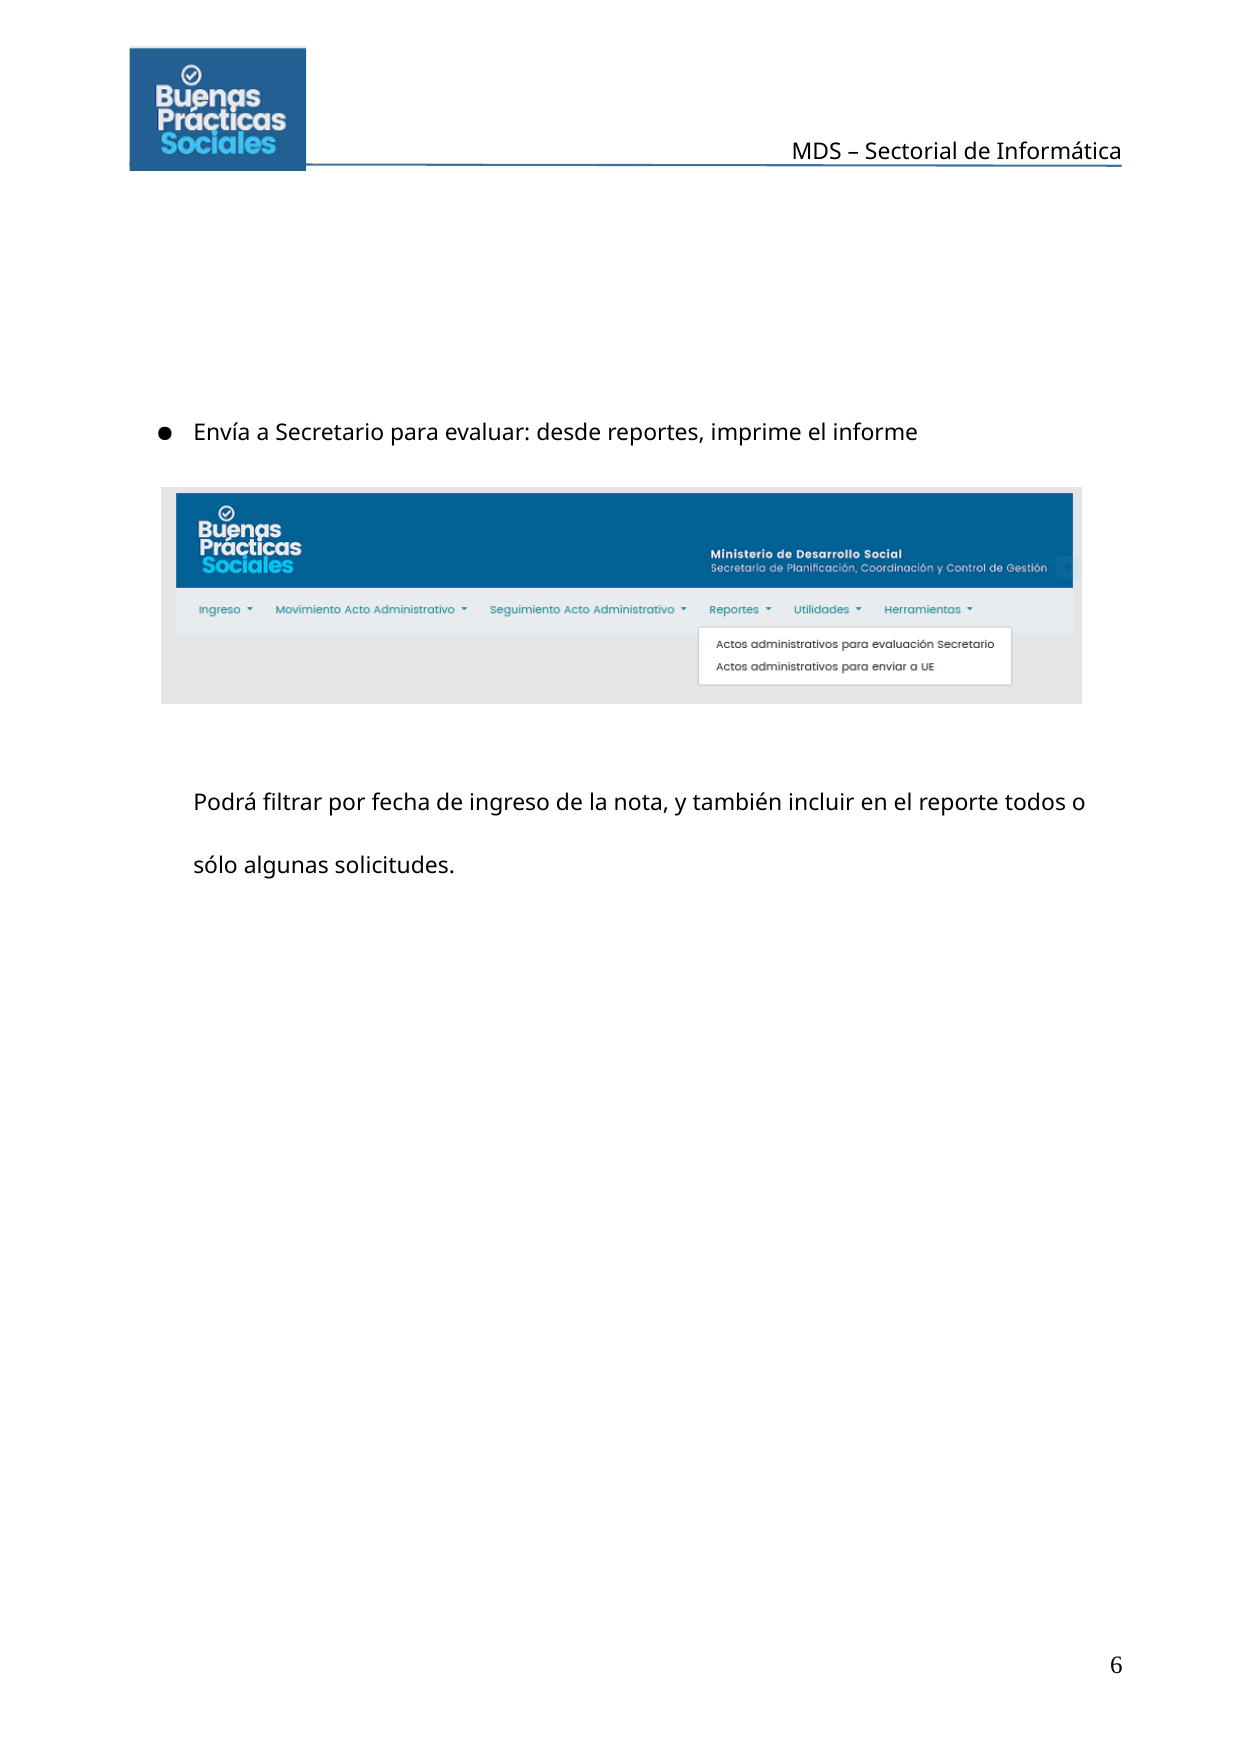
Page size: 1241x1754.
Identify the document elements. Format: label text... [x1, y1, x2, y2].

text Podrá filtrar por fecha de ingreso de la nota, y también incluir en el reporte todos o sólo algunas solicitudes. [193, 786, 1122, 880]
list Envía a Secretario para evaluar: desde reportes, imprime el informe [156, 416, 1122, 447]
picture [161, 487, 1083, 704]
